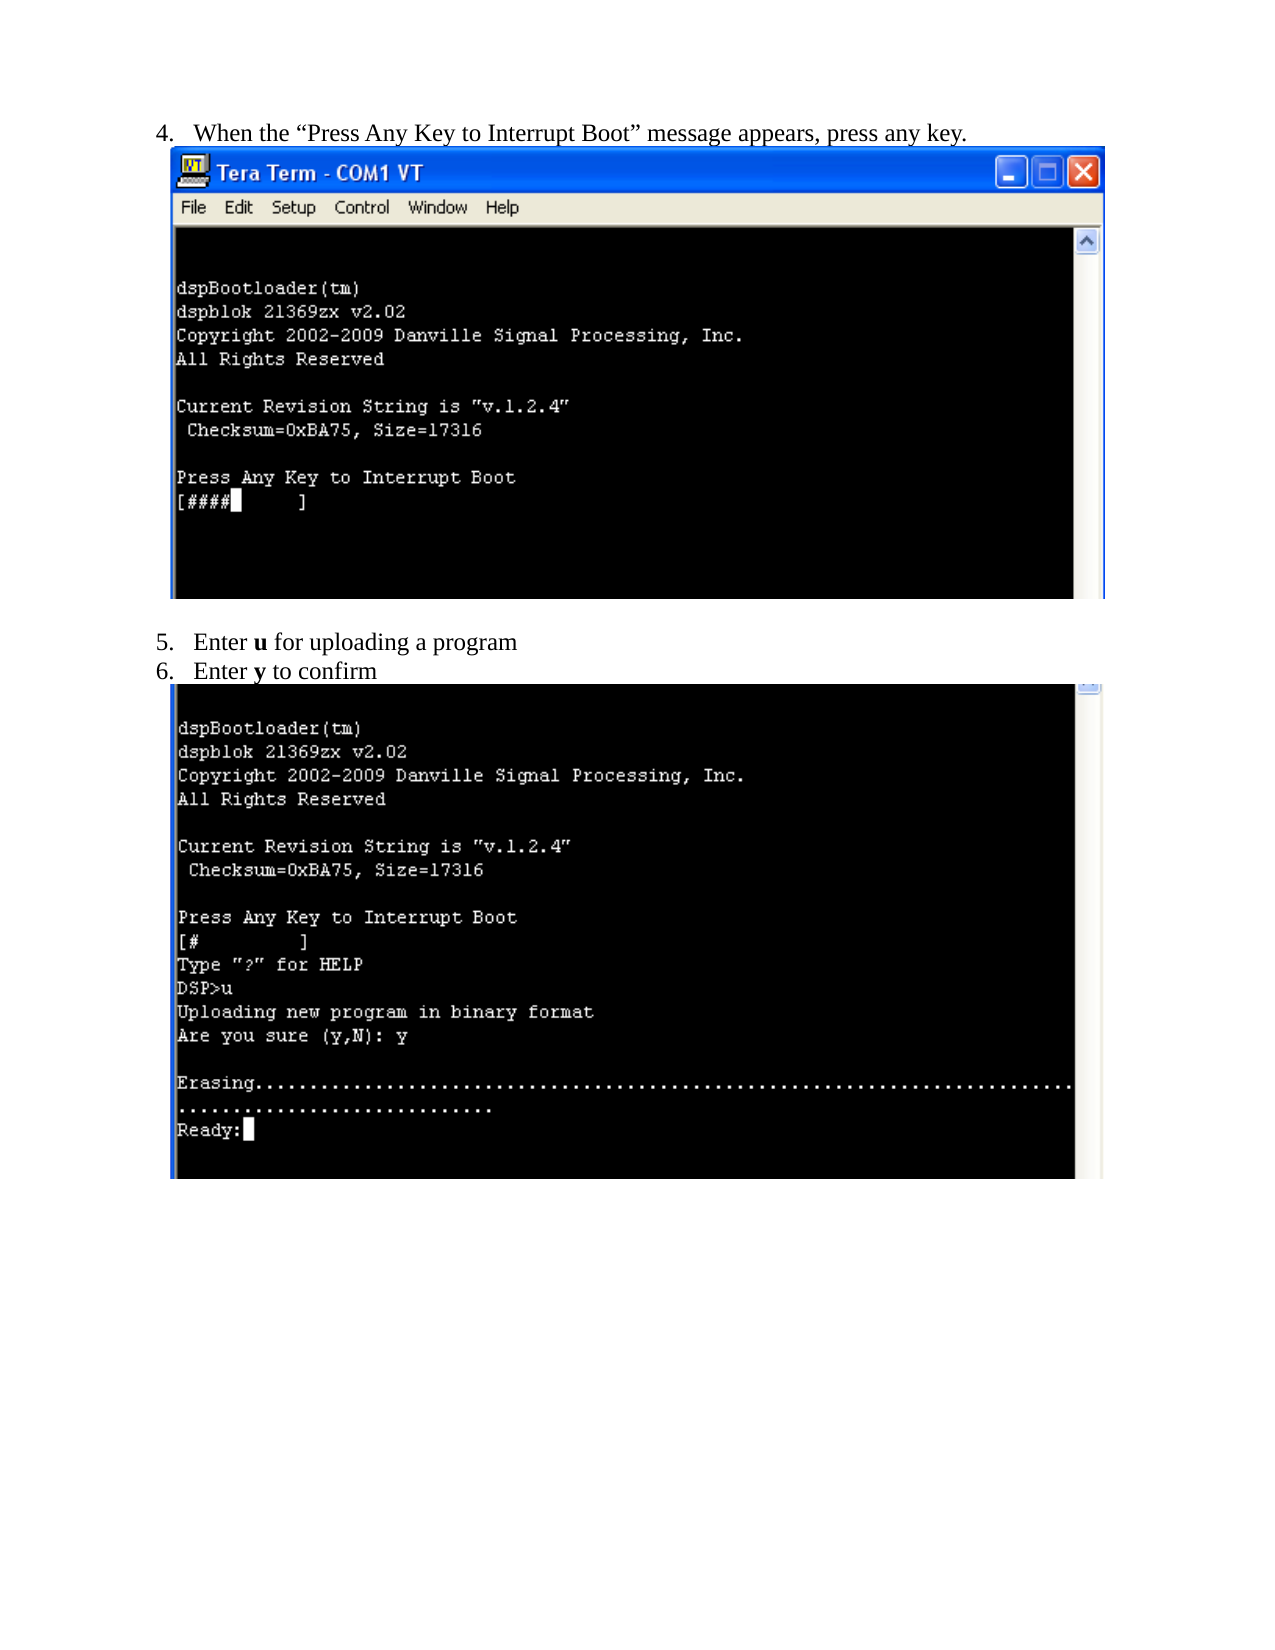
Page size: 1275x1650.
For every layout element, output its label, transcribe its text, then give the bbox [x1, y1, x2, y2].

list When the “Press Any Key to Interrupt Boot” message appears, press any key. [156, 118, 1157, 147]
list Enter y to confirm [156, 656, 1157, 685]
list Enter u for uploading a program [156, 627, 1157, 656]
